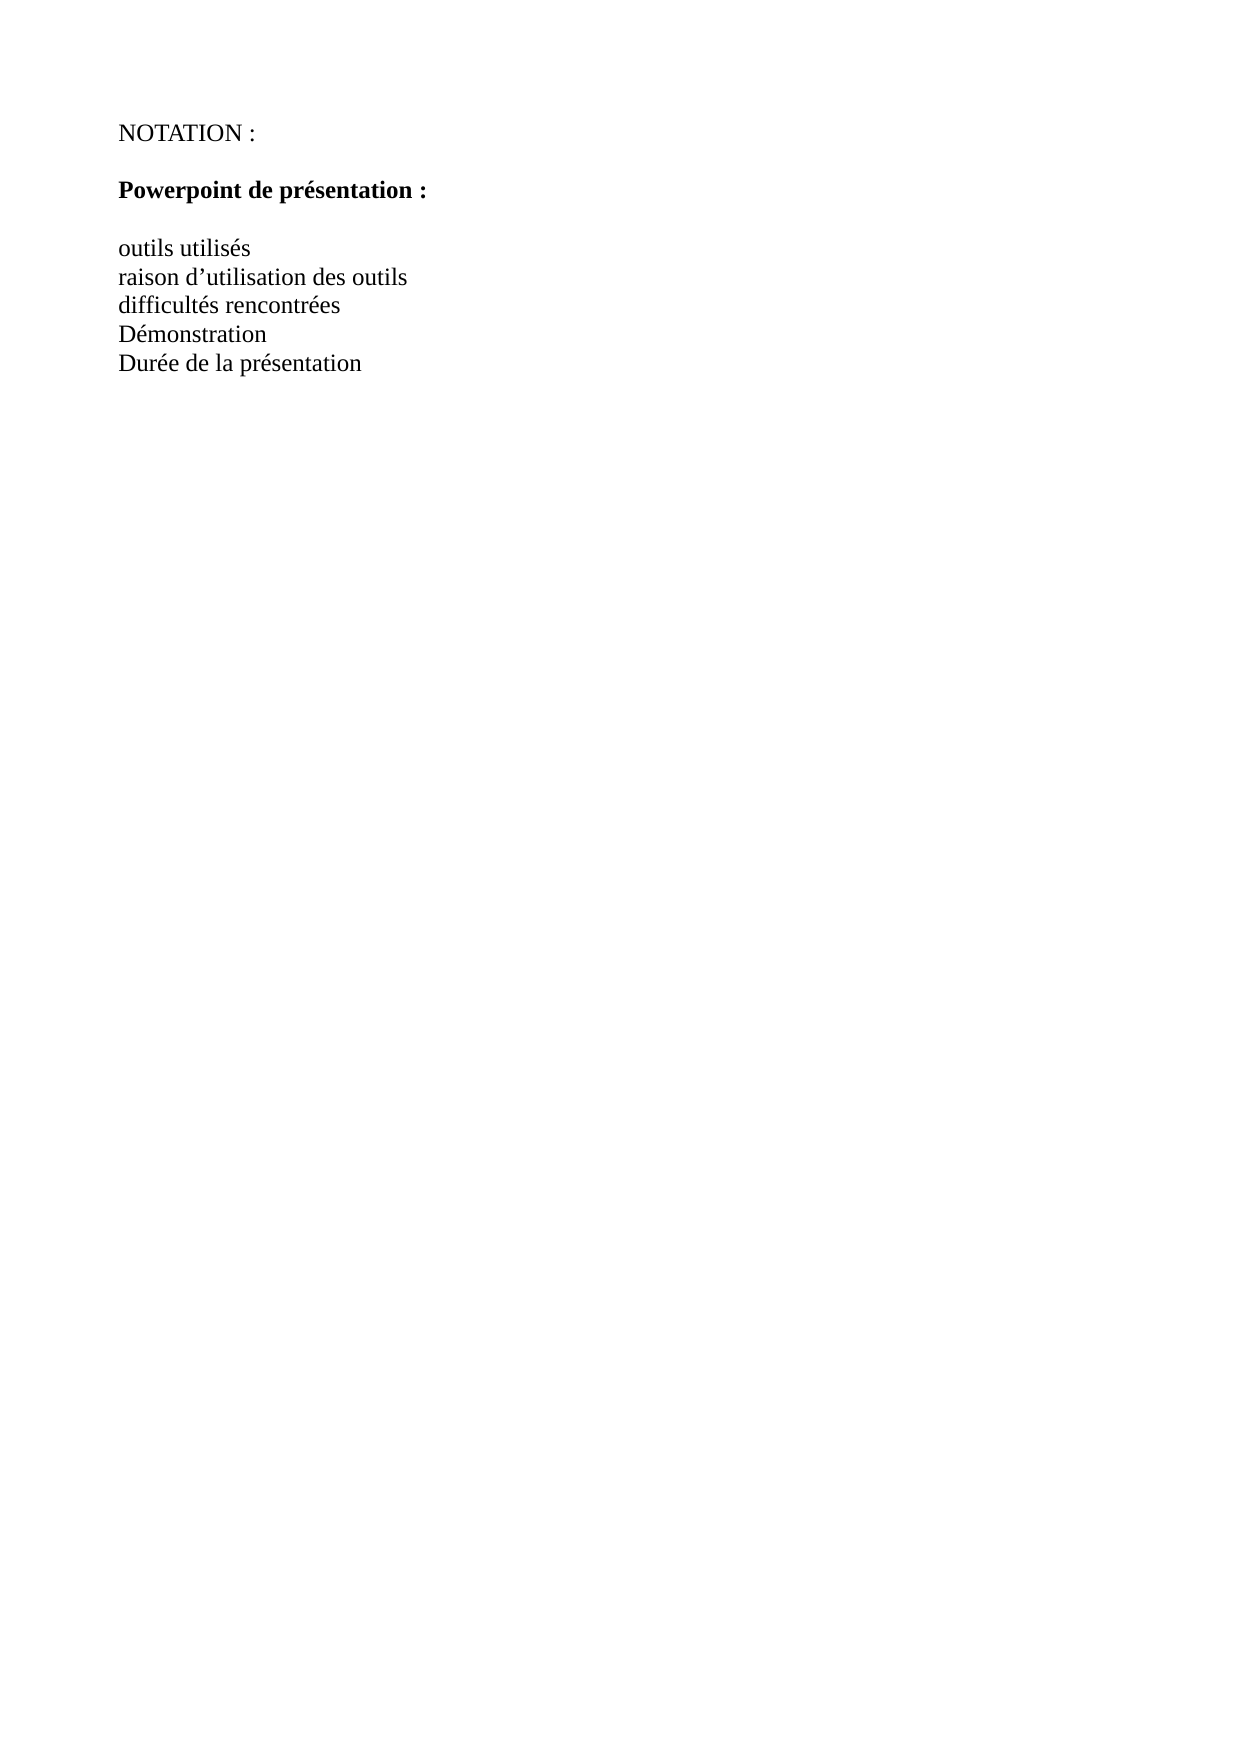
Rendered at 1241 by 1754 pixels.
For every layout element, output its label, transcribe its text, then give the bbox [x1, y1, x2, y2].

text outils utilisés [118, 233, 1122, 262]
text Démonstration [118, 319, 1122, 348]
text raison d’utilisation des outils [118, 262, 1122, 291]
text Powerpoint de présentation : [118, 176, 1122, 204]
text NOTATION : [118, 118, 1122, 147]
text difficultés rencontrées [118, 291, 1122, 319]
text Durée de la présentation [118, 348, 1122, 377]
